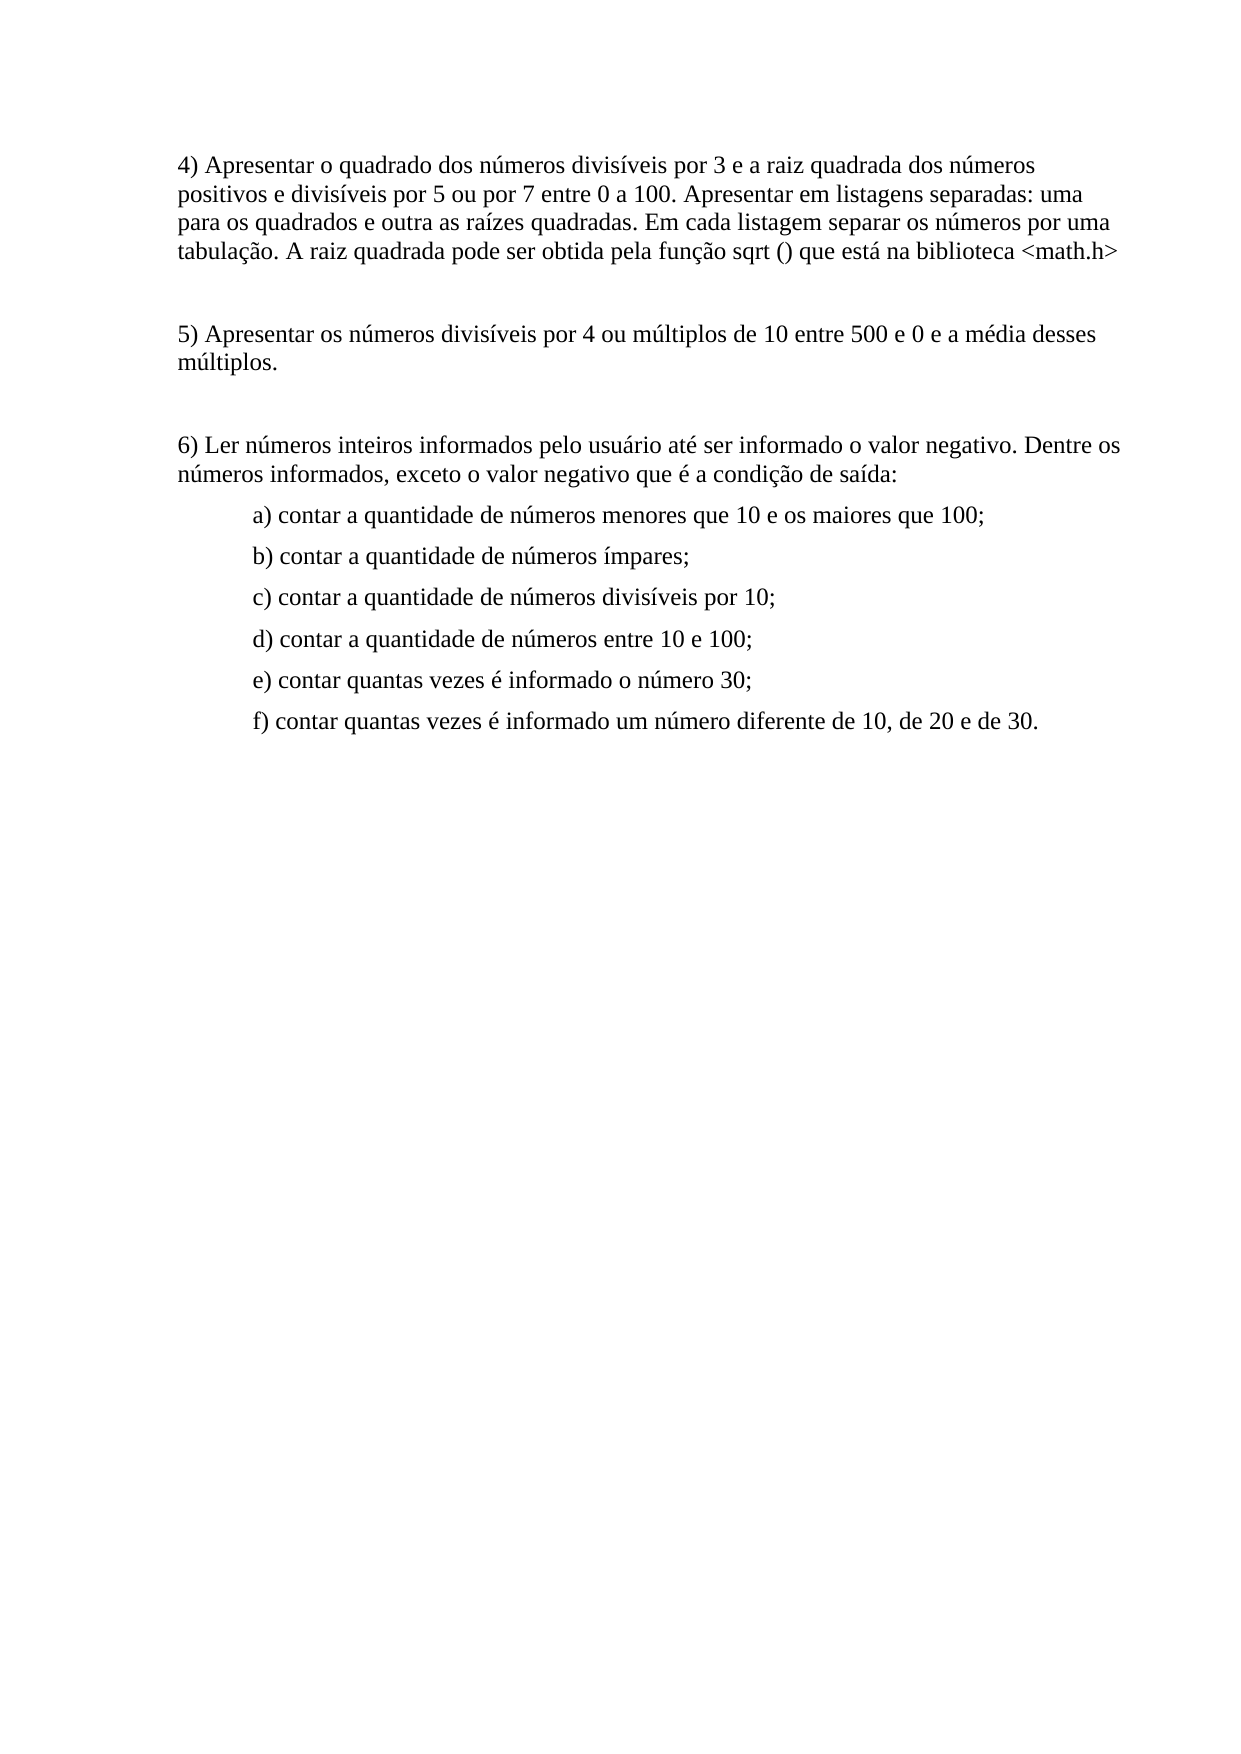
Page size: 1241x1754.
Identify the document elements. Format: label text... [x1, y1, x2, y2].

text 5) Apresentar os números divisíveis por 4 ou múltiplos de 10 entre 500 e 0 e a média desses múltiplos. [177, 319, 1122, 376]
text b) contar a quantidade de números ímpares; [177, 541, 1122, 570]
text c) contar a quantidade de números divisíveis por 10; [177, 582, 1122, 611]
text f) contar quantas vezes é informado um número diferente de 10, de 20 e de 30. [177, 706, 1122, 735]
text e) contar quantas vezes é informado o número 30; [177, 665, 1122, 694]
text d) contar a quantidade de números entre 10 e 100; [177, 624, 1122, 652]
text 4) Apresentar o quadrado dos números divisíveis por 3 e a raiz quadrada dos números positivos e divisíveis por 5 ou por 7 entre 0 a 100. Apresentar em listagens separadas: uma para os quadrados e outra as raízes quadradas. Em cada listagem separar os números por uma tabulação. A raiz quadrada pode ser obtida pela função sqrt () que está na biblioteca <math.h> [177, 150, 1122, 265]
text a) contar a quantidade de números menores que 10 e os maiores que 100; [177, 500, 1122, 529]
text 6) Ler números inteiros informados pelo usuário até ser informado o valor negativo. Dentre os números informados, exceto o valor negativo que é a condição de saída: [177, 430, 1122, 487]
